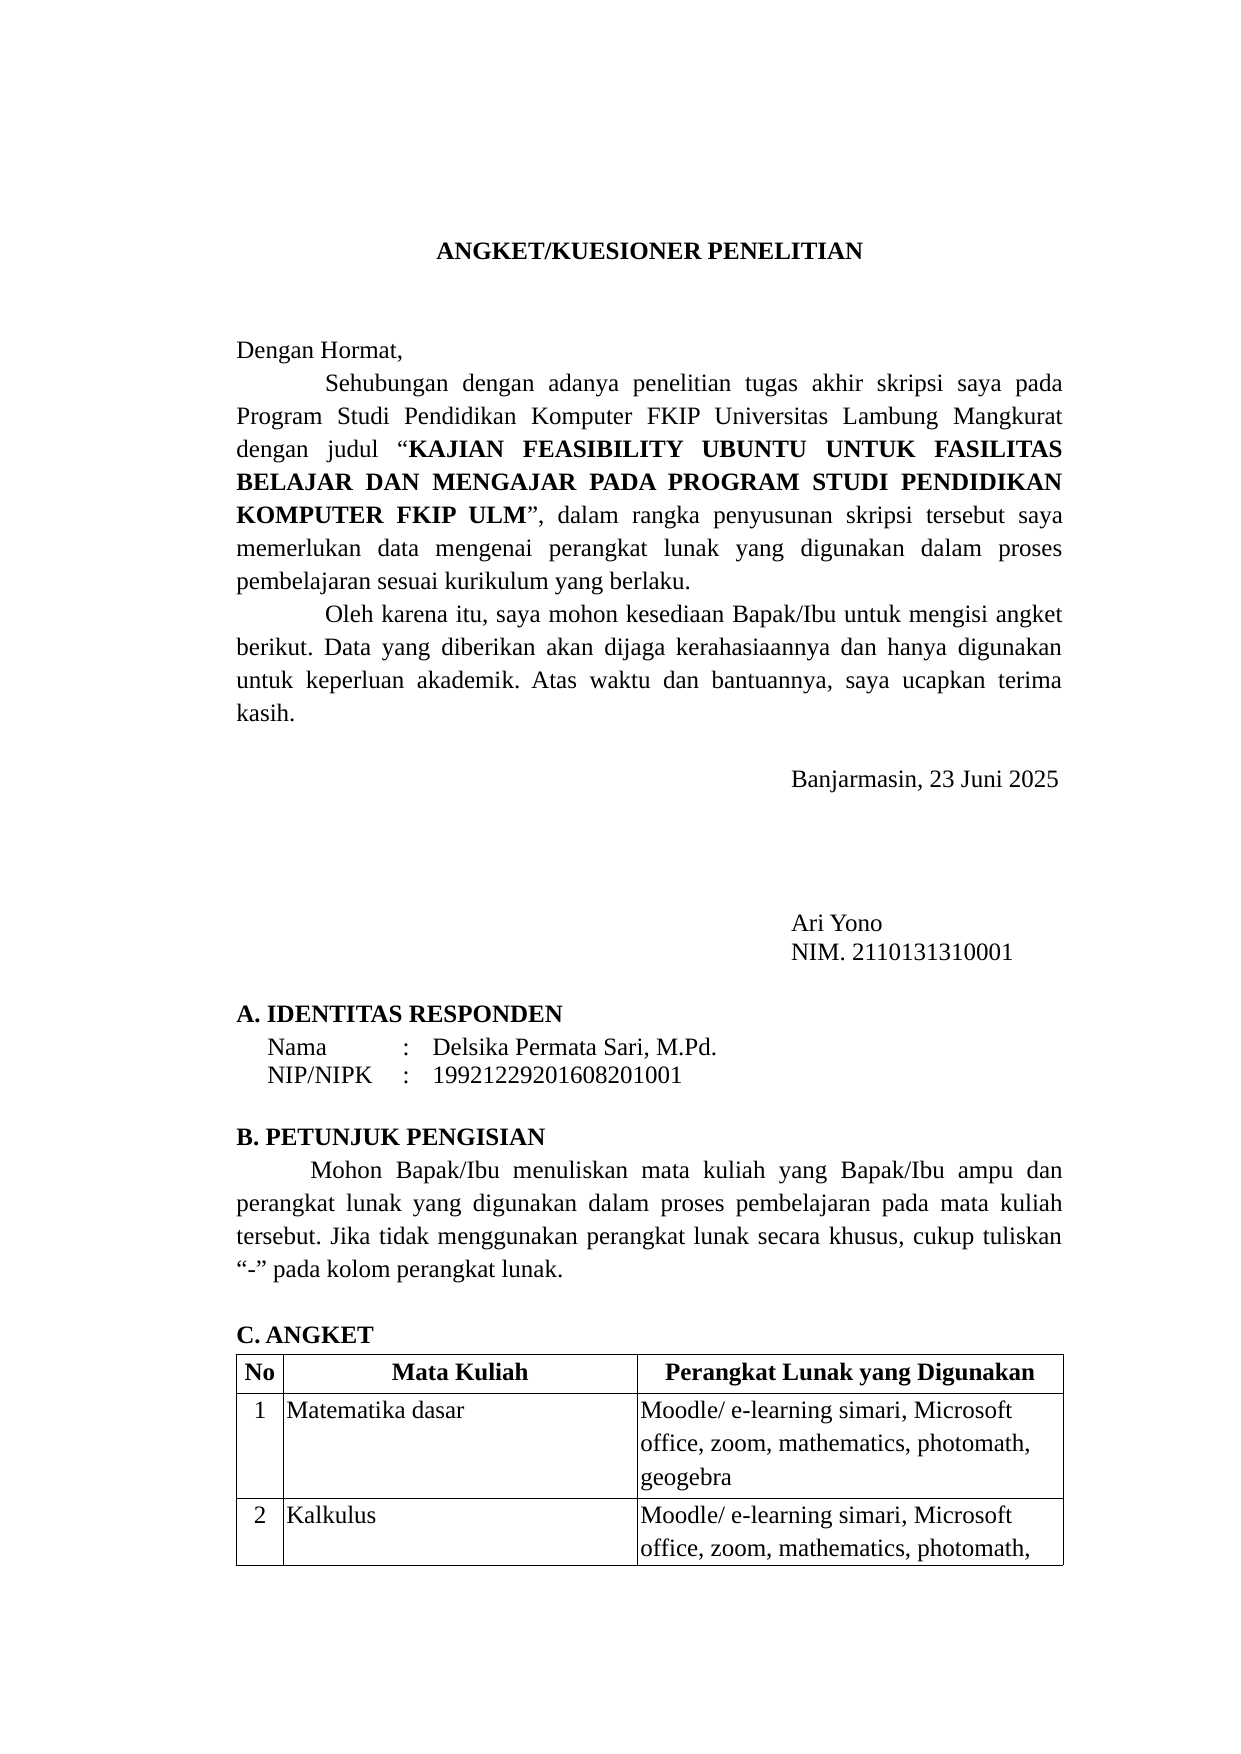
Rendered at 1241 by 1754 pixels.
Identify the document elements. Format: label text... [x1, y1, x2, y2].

text Mohon Bapak/Ibu menuliskan mata kuliah yang Bapak/Ibu ampu dan perangkat lunak yang digunakan dalam proses pembelajaran pada mata kuliah tersebut. Jika tidak menggunakan perangkat lunak secara khusus, cukup tuliskan “-” pada kolom perangkat lunak. [236, 1155, 1063, 1283]
table_header Nama [267, 1032, 402, 1061]
text Oleh karena itu, saya mohon kesediaan Bapak/Ibu untuk mengisi angket berikut. Data yang diberikan akan dijaga kerahasiaannya dan hanya digunakan untuk keperluan akademik. Atas waktu dan bantuannya, saya ucapkan terima kasih. [236, 599, 1063, 727]
table_cell 2 [237, 1499, 283, 1565]
table_cell Moodle/ e-learning simari, Microsoft office, zoom, mathematics, photomath, geogebra [638, 1394, 1063, 1497]
table_cell 1 [237, 1394, 283, 1497]
table_header Perangkat Lunak yang Digunakan [638, 1355, 1063, 1392]
table_cell Moodle/ e-learning simari, Microsoft office, zoom, mathematics, photomath, [638, 1499, 1063, 1565]
table_header [236, 765, 791, 793]
table_cell NIP/NIPK [267, 1061, 402, 1089]
table_cell Kalkulus [284, 1499, 637, 1565]
text Sehubungan dengan adanya penelitian tugas akhir skripsi saya pada Program Studi Pendidikan Komputer FKIP Universitas Lambung Mangkurat dengan judul “KAJIAN FEASIBILITY UBUNTU UNTUK FASILITAS BELAJAR DAN MENGAJAR PADA PROGRAM STUDI PENDIDIKAN KOMPUTER FKIP ULM”, dalam rangka penyusunan skripsi tersebut saya memerlukan data mengenai perangkat lunak yang digunakan dalam proses pembelajaran sesuai kurikulum yang berlaku. [236, 368, 1063, 595]
table_header Delsika Permata Sari, M.Pd. [433, 1032, 1063, 1061]
table_cell 19921229201608201001 [433, 1061, 1063, 1089]
table_cell Matematika dasar [284, 1394, 637, 1497]
text ANGKET/KUESIONER PENELITIAN [236, 236, 1063, 265]
table_cell Ari Yono NIM. 2110131310001 [791, 793, 1063, 966]
text C. ANGKET [236, 1321, 1063, 1349]
text A. IDENTITAS RESPONDEN [236, 999, 1063, 1028]
table_header No [237, 1355, 283, 1392]
table_cell : [403, 1061, 432, 1089]
table_header Banjarmasin, 23 Juni 2025 [791, 765, 1063, 793]
table_header Mata Kuliah [284, 1355, 637, 1392]
text Dengan Hormat, [236, 335, 1063, 364]
table_header : [403, 1032, 432, 1061]
text B. PETUNJUK PENGISIAN [236, 1122, 1063, 1151]
table_cell [236, 793, 791, 966]
